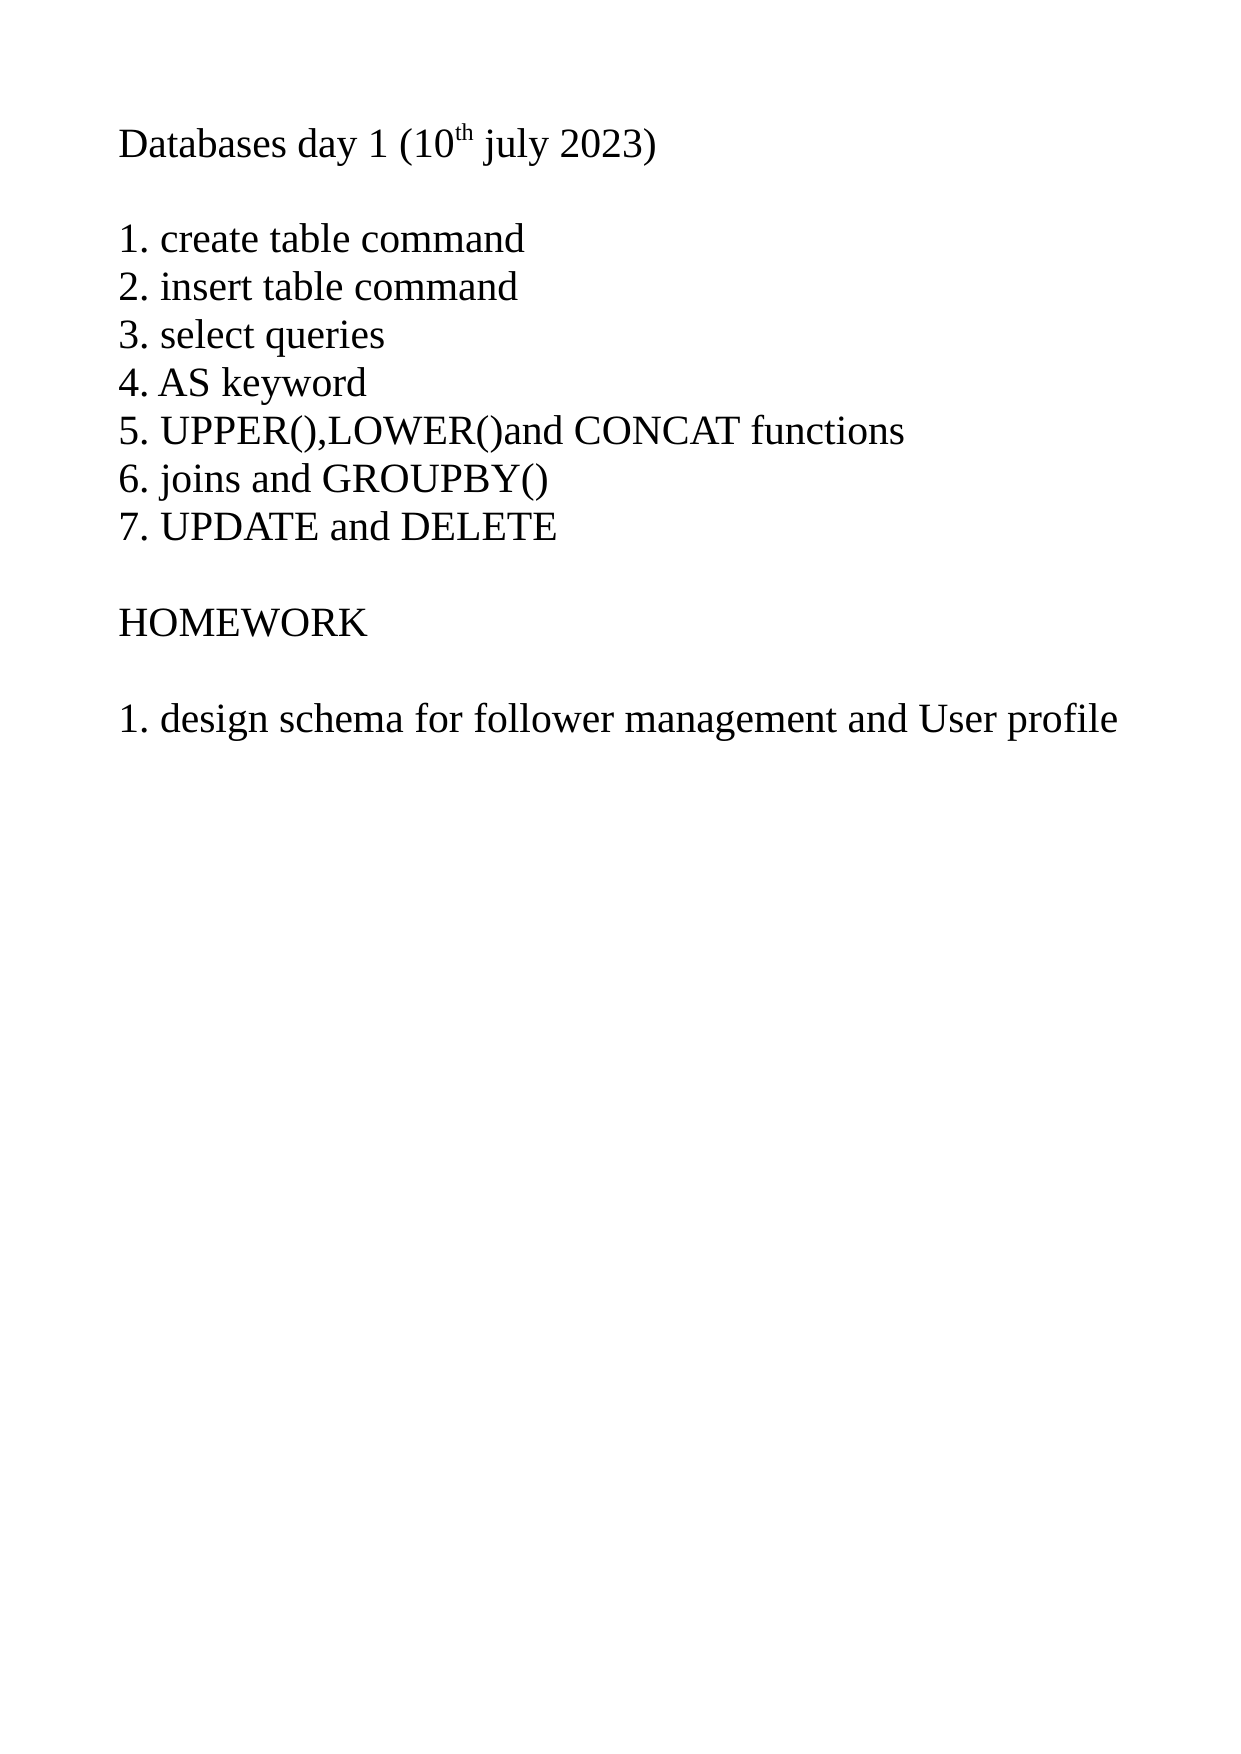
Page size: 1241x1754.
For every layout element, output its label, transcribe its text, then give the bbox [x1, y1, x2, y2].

text Databases day 1 (10th july 2023) [118, 118, 1122, 166]
text 2. insert table command [118, 262, 1122, 310]
text 7. UPDATE and DELETE [118, 501, 1122, 549]
text 5. UPPER(),LOWER()and CONCAT functions [118, 406, 1122, 453]
text HOMEWORK [118, 597, 1122, 645]
text 1. create table command [118, 214, 1122, 262]
text 3. select queries [118, 310, 1122, 358]
text 1. design schema for follower management and User profile [118, 693, 1122, 741]
text 4. AS keyword [118, 358, 1122, 406]
text 6. joins and GROUPBY() [118, 453, 1122, 501]
